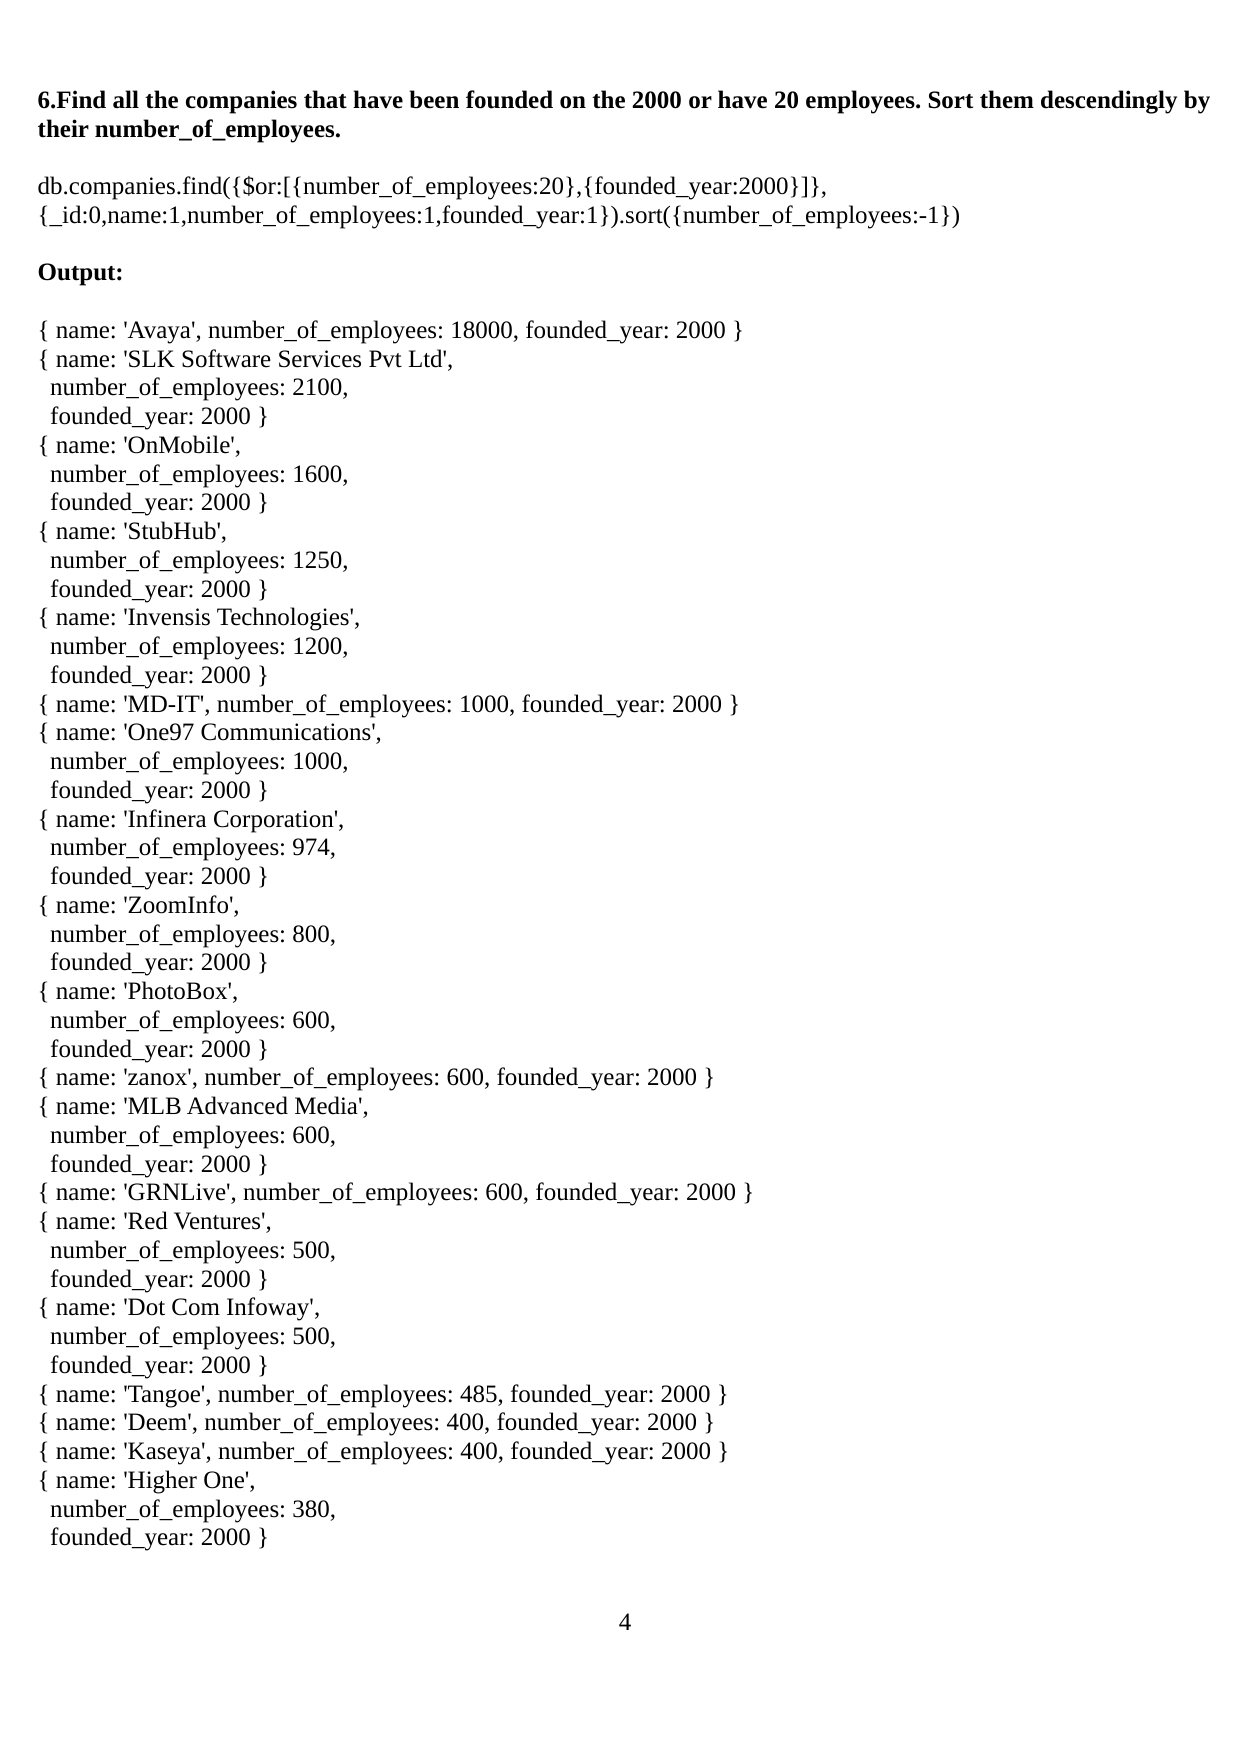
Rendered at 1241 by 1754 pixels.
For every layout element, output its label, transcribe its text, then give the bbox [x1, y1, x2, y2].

text number_of_employees: 1250, [37, 545, 1212, 574]
text { name: 'PhotoBox', [37, 976, 1212, 1005]
text { name: 'Higher One', [37, 1465, 1212, 1494]
text { name: 'Invensis Technologies', [37, 602, 1212, 631]
text Output: [37, 257, 1212, 286]
text 6.Find all the companies that have been founded on the 2000 or have 20 employees. Sort them descendingly by their number_of_employees. [37, 85, 1212, 142]
text number_of_employees: 1000, [37, 746, 1212, 775]
text { name: 'Infinera Corporation', [37, 804, 1212, 832]
text { name: 'One97 Communications', [37, 717, 1212, 746]
text { name: 'OnMobile', [37, 430, 1212, 459]
text founded_year: 2000 } [37, 1522, 1212, 1551]
text { name: 'zanox', number_of_employees: 600, founded_year: 2000 } [37, 1062, 1212, 1091]
text number_of_employees: 500, [37, 1321, 1212, 1350]
text number_of_employees: 380, [37, 1494, 1212, 1522]
text founded_year: 2000 } [37, 660, 1212, 689]
text number_of_employees: 1200, [37, 631, 1212, 660]
text founded_year: 2000 } [37, 1034, 1212, 1062]
text founded_year: 2000 } [37, 574, 1212, 602]
text number_of_employees: 600, [37, 1120, 1212, 1149]
text { name: 'Avaya', number_of_employees: 18000, founded_year: 2000 } [37, 315, 1212, 344]
text founded_year: 2000 } [37, 487, 1212, 516]
text { name: 'Dot Com Infoway', [37, 1292, 1212, 1321]
text founded_year: 2000 } [37, 775, 1212, 804]
text { name: 'StubHub', [37, 516, 1212, 545]
text founded_year: 2000 } [37, 1350, 1212, 1379]
text number_of_employees: 800, [37, 919, 1212, 947]
text { name: 'SLK Software Services Pvt Ltd', [37, 344, 1212, 372]
text { name: 'Deem', number_of_employees: 400, founded_year: 2000 } [37, 1407, 1212, 1436]
text founded_year: 2000 } [37, 947, 1212, 976]
text { name: 'MD-IT', number_of_employees: 1000, founded_year: 2000 } [37, 689, 1212, 717]
text founded_year: 2000 } [37, 1149, 1212, 1177]
text founded_year: 2000 } [37, 861, 1212, 890]
text { name: 'Kaseya', number_of_employees: 400, founded_year: 2000 } [37, 1436, 1212, 1465]
text { name: 'GRNLive', number_of_employees: 600, founded_year: 2000 } [37, 1177, 1212, 1206]
text number_of_employees: 974, [37, 832, 1212, 861]
text db.companies.find({$or:[{number_of_employees:20},{founded_year:2000}]},{_id:0,name:1,number_of_employees:1,founded_year:1}).sort({number_of_employees:-1}) [37, 171, 1212, 229]
text { name: 'Red Ventures', [37, 1206, 1212, 1235]
text { name: 'MLB Advanced Media', [37, 1091, 1212, 1120]
text number_of_employees: 1600, [37, 459, 1212, 487]
text number_of_employees: 600, [37, 1005, 1212, 1034]
text founded_year: 2000 } [37, 1264, 1212, 1292]
text founded_year: 2000 } [37, 401, 1212, 430]
text { name: 'ZoomInfo', [37, 890, 1212, 919]
text { name: 'Tangoe', number_of_employees: 485, founded_year: 2000 } [37, 1379, 1212, 1407]
text number_of_employees: 2100, [37, 372, 1212, 401]
text number_of_employees: 500, [37, 1235, 1212, 1264]
